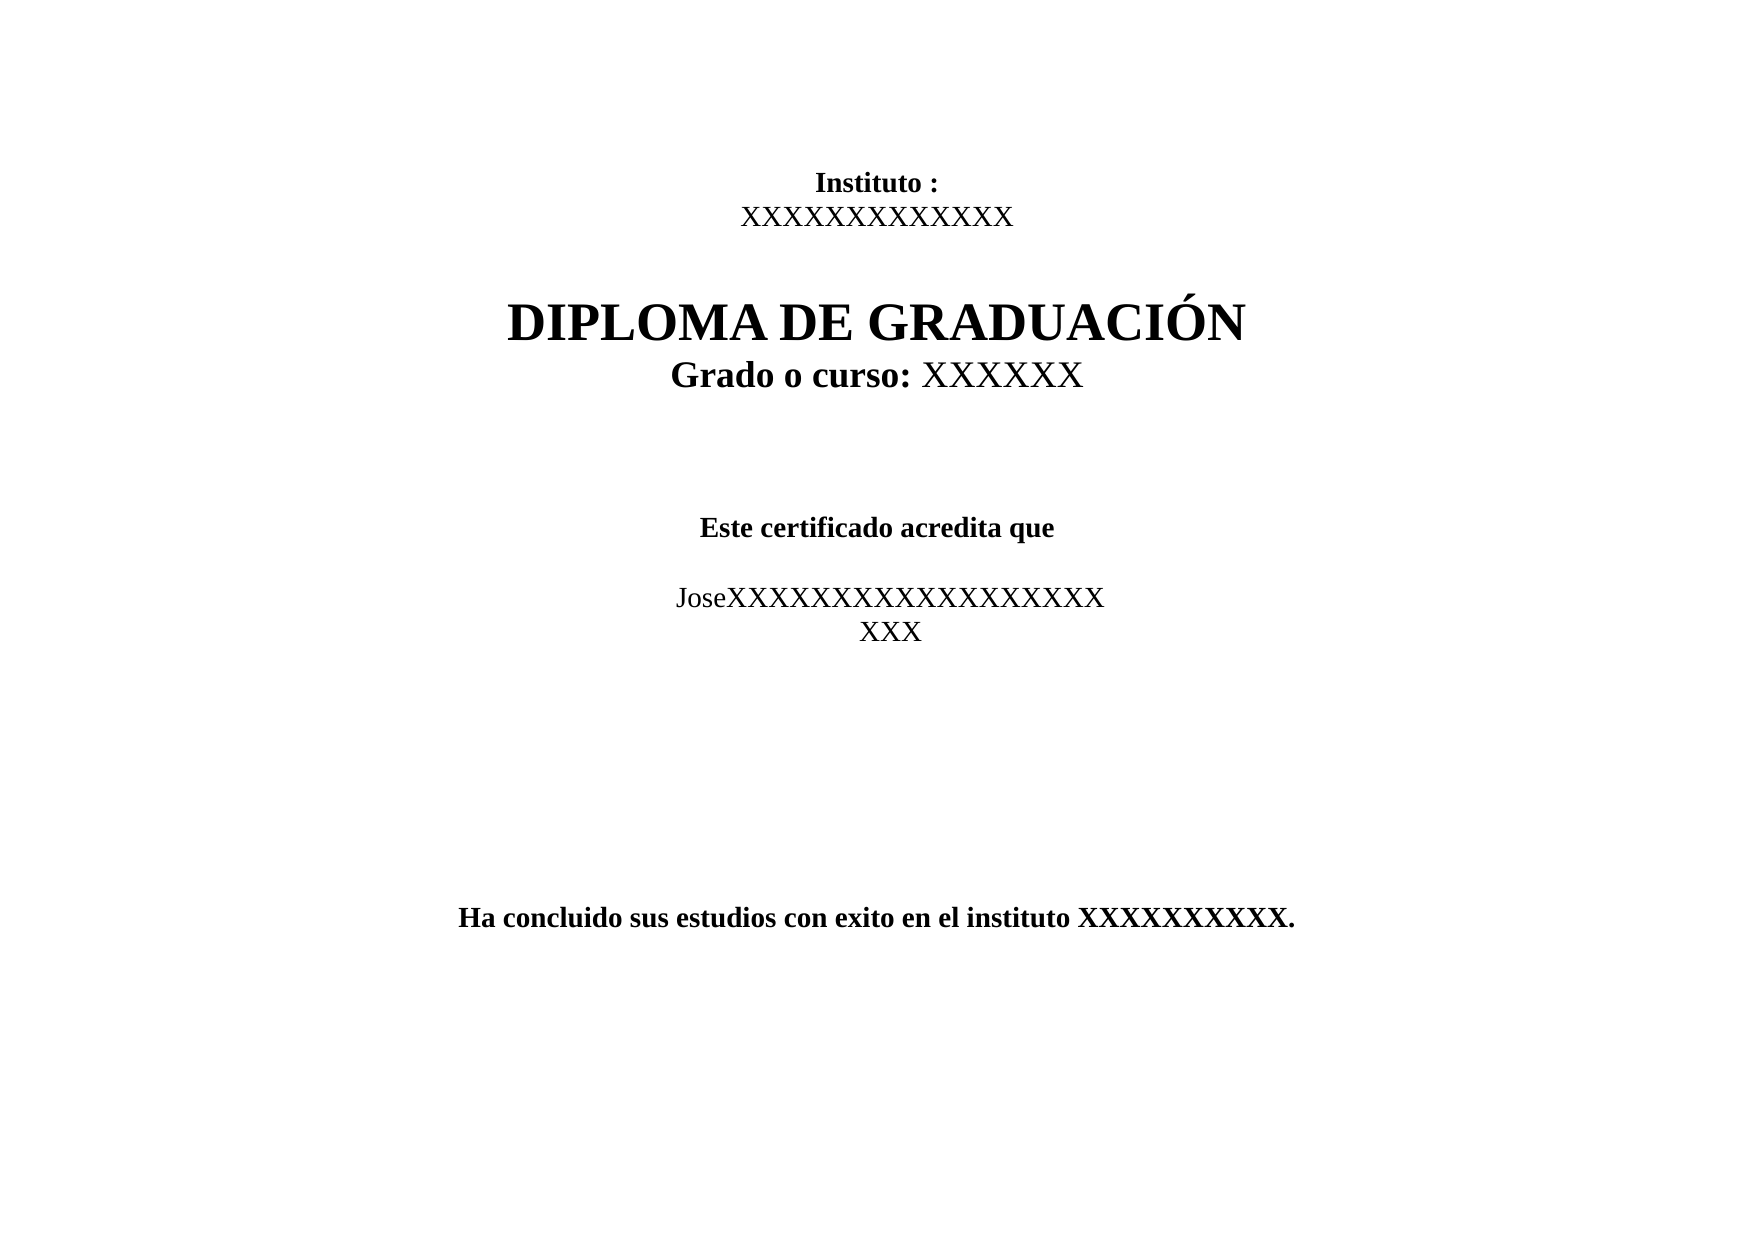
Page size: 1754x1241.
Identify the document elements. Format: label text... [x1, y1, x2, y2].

text Este certificado acredita que [118, 510, 1636, 544]
text XXXXXXXXXXXXX [118, 199, 1636, 232]
text ­Instituto : [118, 165, 1636, 199]
text Grado o curso: XXXXXX [118, 352, 1636, 395]
text JoseXXXXXXXXXXXXXXXXXXXXX [669, 581, 1112, 648]
text Ha concluido sus estudios con exito en el instituto XXXXXXXXXX. [118, 900, 1636, 933]
text DIPLOMA DE GRADUACIÓN [118, 290, 1636, 352]
